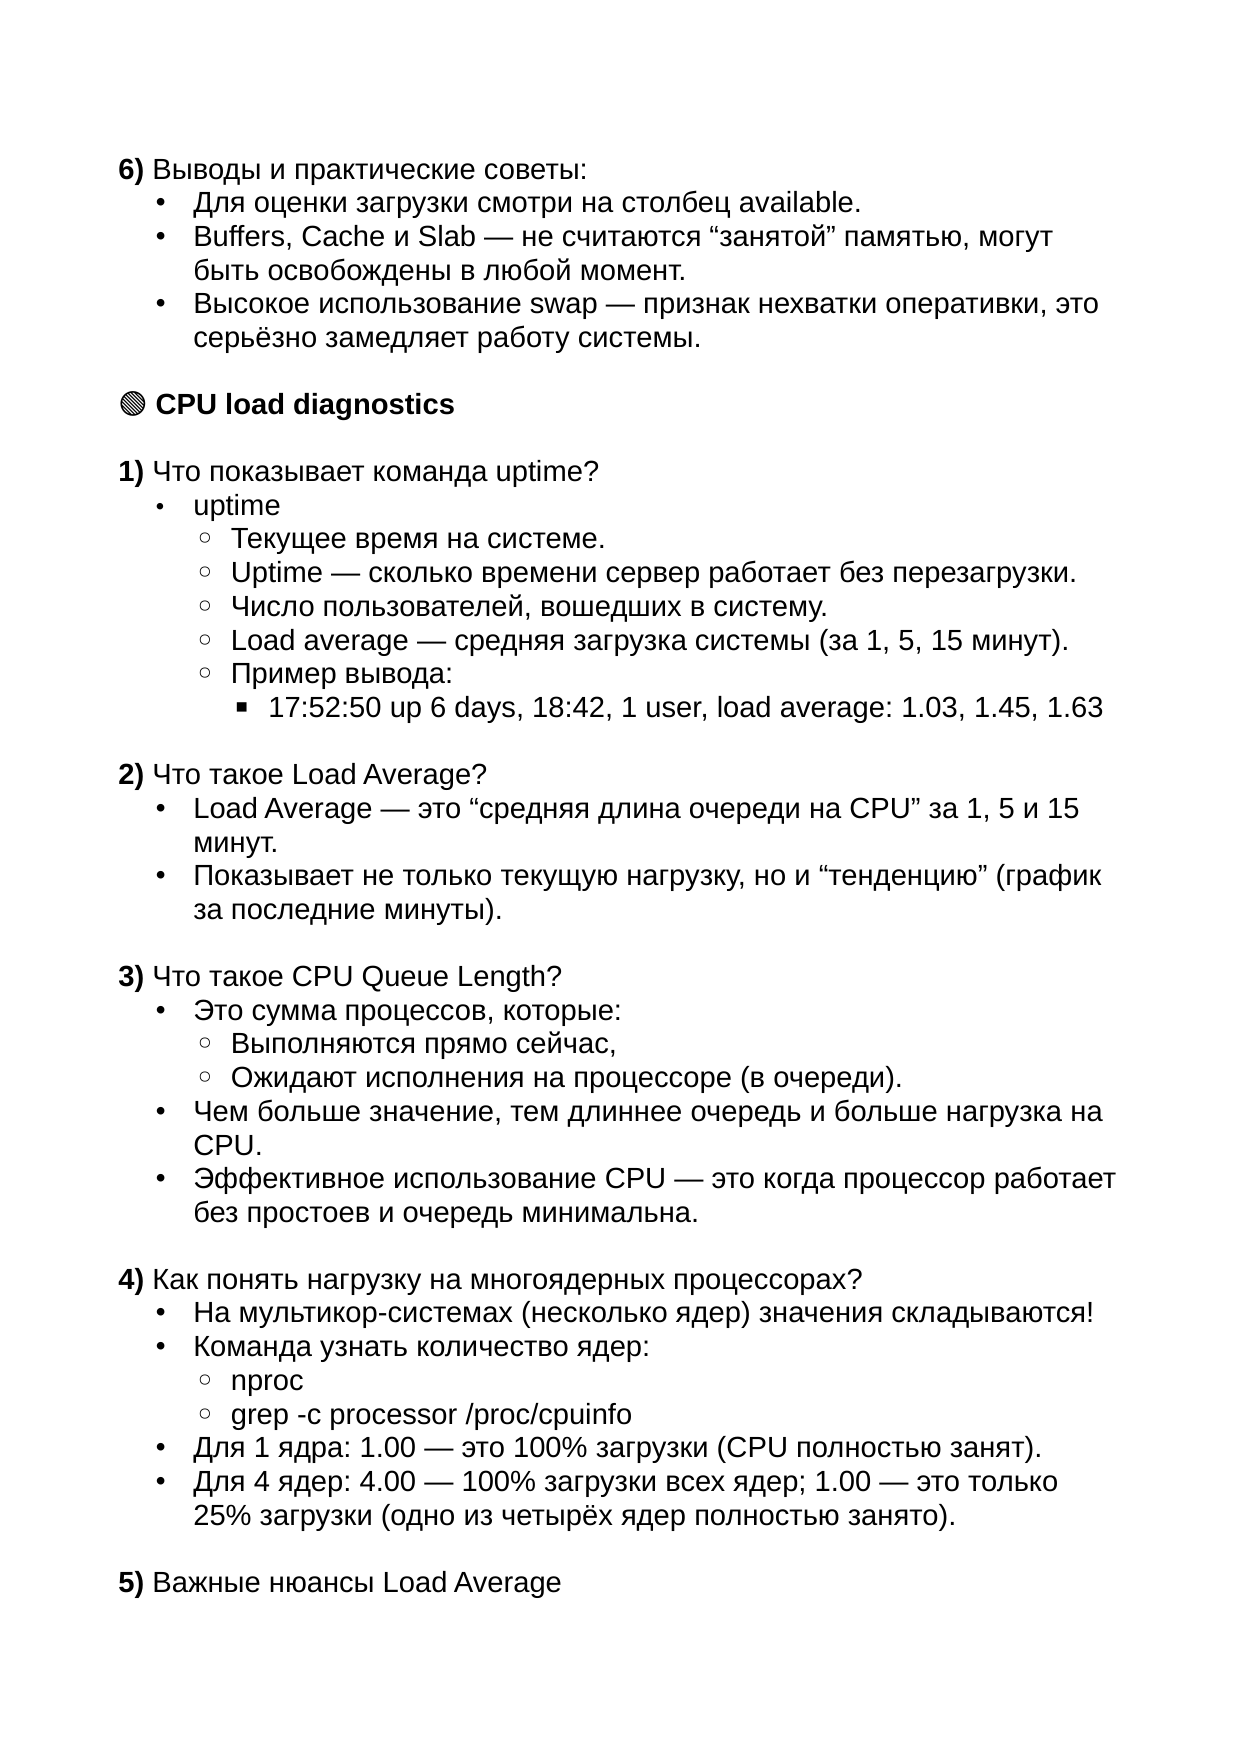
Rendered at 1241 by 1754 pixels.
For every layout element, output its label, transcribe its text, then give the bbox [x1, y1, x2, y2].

list Uptime — сколько времени сервер работает без перезагрузки. [193, 555, 1122, 589]
list uptime [156, 488, 1122, 521]
list Load Average — это “средняя длина очереди на CPU” за 1, 5 и 15 минут. [156, 791, 1122, 858]
list Для оценки загрузки смотри на столбец available. [156, 185, 1122, 219]
list Высокое использование swap — признак нехватки оперативки, это серьёзно замедляет работу системы. [156, 286, 1122, 353]
list Эффективное использование CPU — это когда процессор работает без простоев и очередь минимальна. [156, 1161, 1122, 1228]
list Текущее время на системе. [193, 521, 1122, 555]
text 6) Выводы и практические советы: [118, 152, 1122, 185]
list На мультикор-системах (несколько ядер) значения складываются! [156, 1295, 1122, 1329]
list Показывает не только текущую нагрузку, но и “тенденцию” (график за последние минуты). [156, 858, 1122, 925]
text 1) Что показывает команда uptime? [118, 454, 1122, 488]
list nproc [193, 1363, 1122, 1397]
list Выполняются прямо сейчас, [193, 1026, 1122, 1060]
text 2) Что такое Load Average? [118, 757, 1122, 791]
list Для 1 ядра: 1.00 — это 100% загрузки (CPU полностью занят). [156, 1430, 1122, 1464]
list Число пользователей, вошедших в систему. [193, 589, 1122, 622]
list Ожидают исполнения на процессоре (в очереди). [193, 1060, 1122, 1094]
list Чем больше значение, тем длиннее очередь и больше нагрузка на CPU. [156, 1094, 1122, 1161]
text 3) Что такое CPU Queue Length? [118, 959, 1122, 992]
text 5) Важные нюансы Load Average [118, 1565, 1122, 1598]
text 4) Как понять нагрузку на многоядерных процессорах? [118, 1262, 1122, 1295]
list Для 4 ядер: 4.00 — 100% загрузки всех ядер; 1.00 — это только 25% загрузки (одно из четырёх ядер полностью занято). [156, 1464, 1122, 1531]
text 🟢 CPU load diagnostics [118, 387, 1122, 421]
list 17:52:50 up 6 days, 18:42, 1 user, load average: 1.03, 1.45, 1.63 [231, 690, 1122, 724]
list Это сумма процессов, которые: [156, 992, 1122, 1026]
list Load average — средняя загрузка системы (за 1, 5, 15 минут). [193, 622, 1122, 656]
list Команда узнать количество ядер: [156, 1329, 1122, 1363]
list Пример вывода: [193, 656, 1122, 690]
list Buffers, Cache и Slab — не считаются “занятой” памятью, могут быть освобождены в любой момент. [156, 219, 1122, 286]
list grep -c processor /proc/cpuinfo [193, 1397, 1122, 1430]
